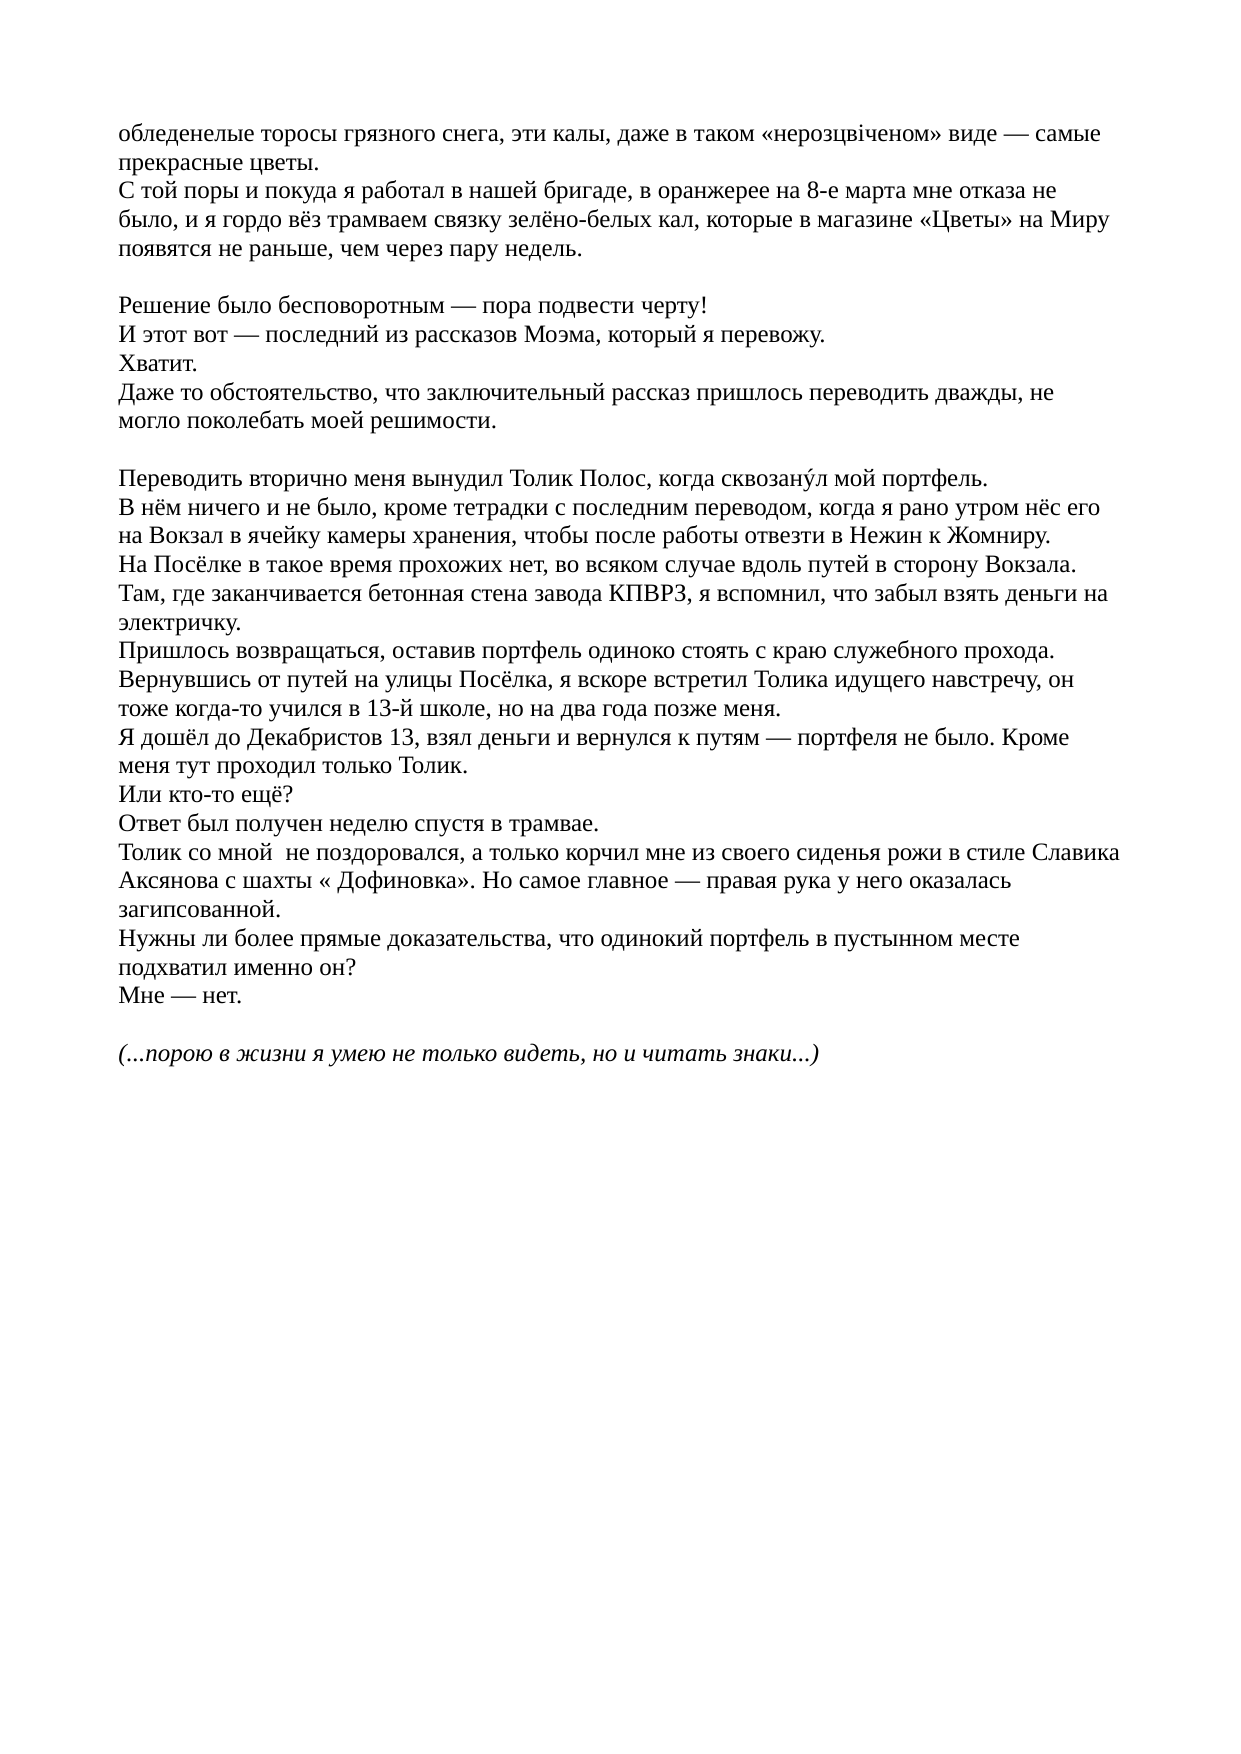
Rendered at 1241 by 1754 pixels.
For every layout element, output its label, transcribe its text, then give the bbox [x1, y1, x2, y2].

text На Посёлке в такое время прохожих нет, во всяком случае вдоль путей в сторону Вокзала. [118, 549, 1122, 578]
text Нужны ли более прямые доказательства, что одинокий портфель в пустынном месте подхватил именно он? [118, 923, 1122, 981]
text Мне — нет. [118, 981, 1122, 1009]
text обледенелые торосы грязного снега, эти калы, даже в таком «нерозцвiченом» виде — самые прекрасные цветы. [118, 118, 1122, 176]
text (...порою в жизни я умею не только видеть, но и читать знаки...) [118, 1038, 1122, 1067]
text Или кто-то ещё? [118, 779, 1122, 808]
text В нём ничего и не было, кроме тетрадки с последним переводом, когда я рано утром нёс его на Вокзал в ячейку камеры хранения, чтобы после работы отвезти в Нежин к Жомниру. [118, 492, 1122, 549]
text И этот вот — последний из рассказов Моэма, который я перевожу. [118, 319, 1122, 348]
text Вернувшись от путей на улицы Посёлка, я вскоре встретил Толика идущего навстречу, он тоже когда-то учился в 13-й школе, но на два года позже меня. [118, 664, 1122, 722]
text Даже то обстоятельство, что заключительный рассказ пришлось переводить дважды, не могло поколебать моей решимости. [118, 377, 1122, 434]
text Хватит. [118, 348, 1122, 377]
text Решение было бесповоротным — пора подвести черту! [118, 291, 1122, 319]
text Толик со мной не поздоровался, а только корчил мне из своего сиденья рожи в стиле Славика Аксянова с шахты « Дофиновка». Но самое главное — правая рука у него оказалась загипсованной. [118, 837, 1122, 923]
text Я дошёл до Декабристов 13, взял деньги и вернулся к путям — портфеля не было. Кроме меня тут проходил только Толик. [118, 722, 1122, 779]
text С той поры и покуда я работал в нашей бригаде, в оранжерее на 8-е марта мне отказа не было, и я гордо вёз трамваем связку зелёно-белых кал, которые в магазине «Цветы» на Миру появятся не раньше, чем через пару недель. [118, 176, 1122, 262]
text Там, где заканчивается бетонная стена завода КПВРЗ, я вспомнил, что забыл взять деньги на электричку. [118, 578, 1122, 636]
text Переводить вторично меня вынудил Толик Полос, когда сквозанýл мой портфель. [118, 463, 1122, 492]
text Ответ был получен неделю спустя в трамвае. [118, 808, 1122, 837]
text Пришлось возвращаться, оставив портфель одиноко стоять с краю служебного прохода. [118, 636, 1122, 664]
